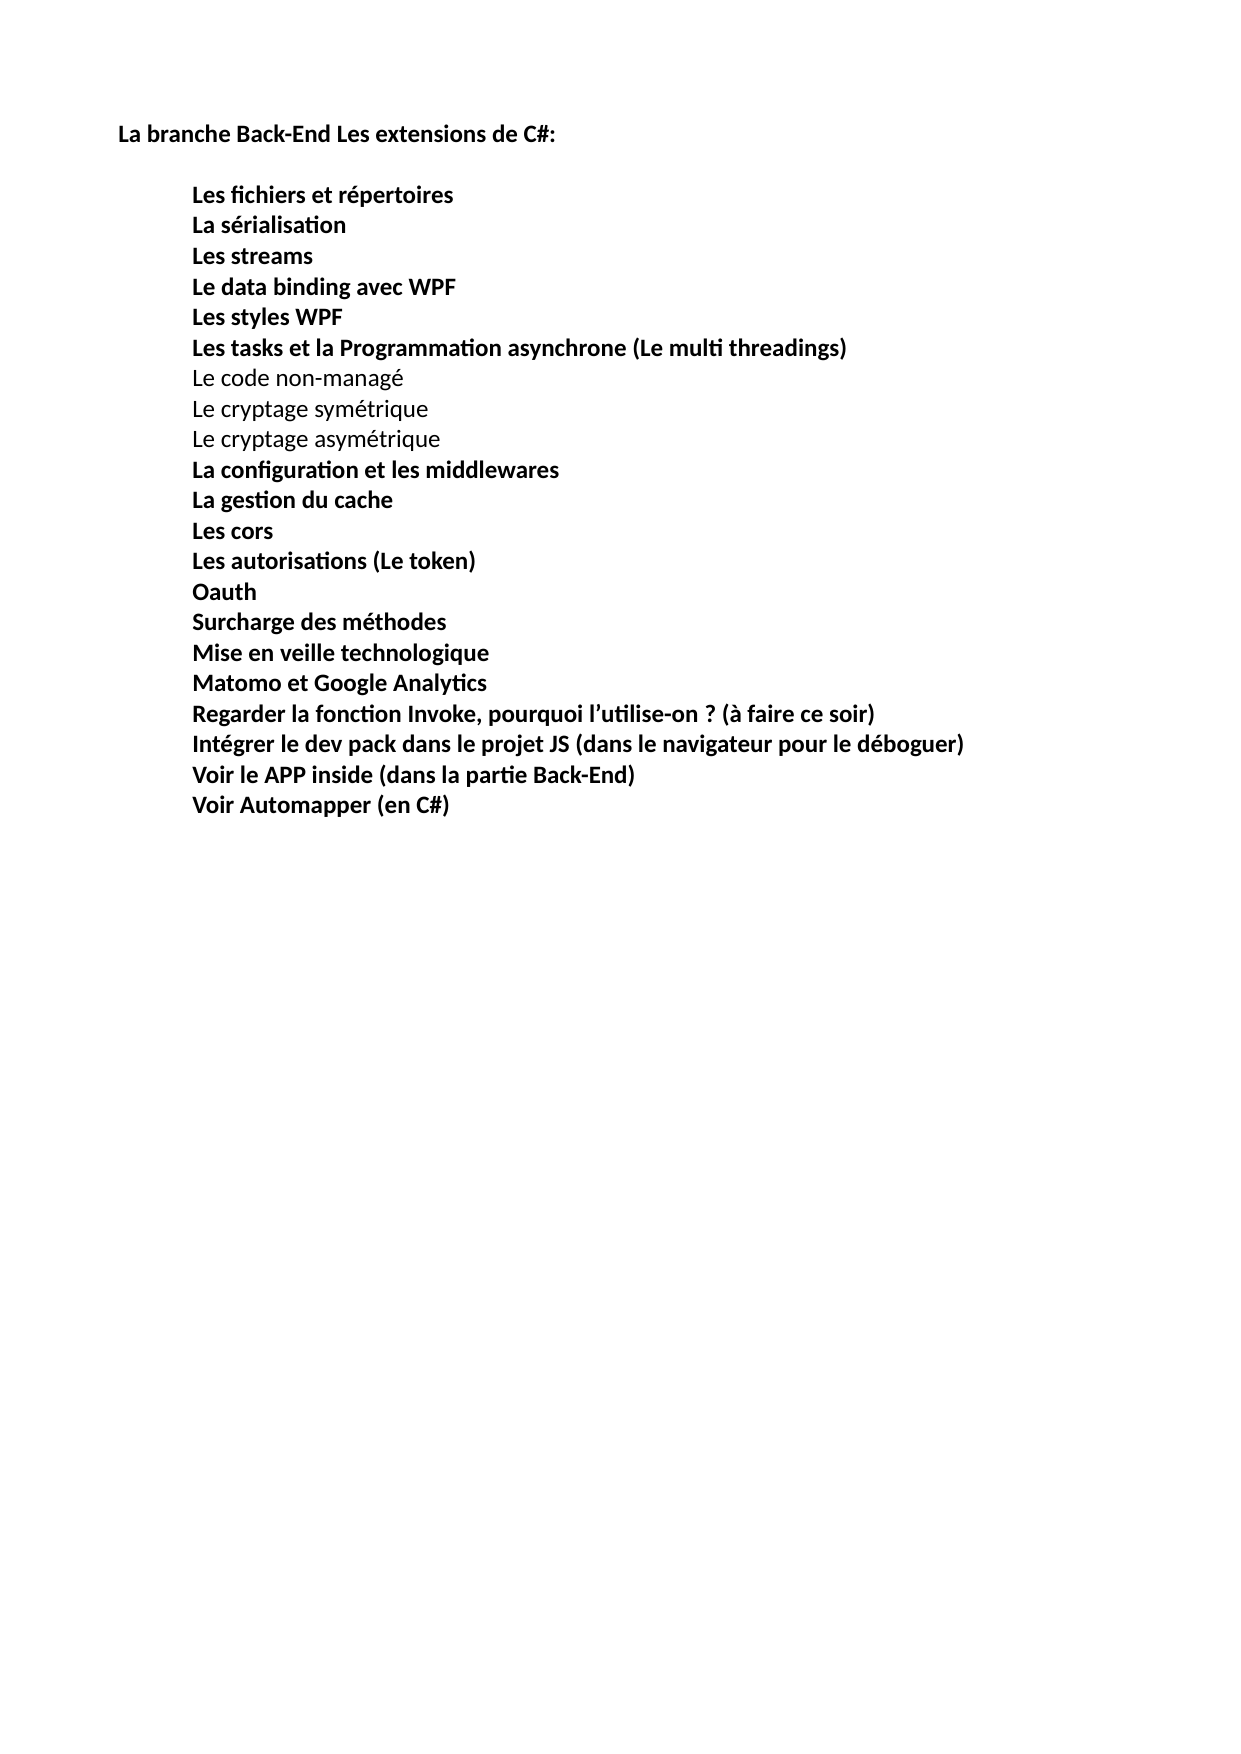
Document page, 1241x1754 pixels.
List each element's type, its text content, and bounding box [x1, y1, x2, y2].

text Le code non-managé [118, 362, 1122, 393]
text Surcharge des méthodes [118, 606, 1122, 637]
text La sérialisation [118, 210, 1122, 240]
text Les fichiers et répertoires [118, 179, 1122, 210]
text Les tasks et la Programmation asynchrone (Le multi threadings) [118, 332, 1122, 362]
text Regarder la fonction Invoke, pourquoi l’utilise-on ? (à faire ce soir) [118, 698, 1122, 728]
text Intégrer le dev pack dans le projet JS (dans le navigateur pour le déboguer) [118, 728, 1122, 759]
text Oauth [118, 576, 1122, 606]
text Voir le APP inside (dans la partie Back-End) [118, 759, 1122, 789]
text Matomo et Google Analytics [118, 667, 1122, 698]
text La branche Back-End Les extensions de C#: [118, 118, 1122, 149]
text Le cryptage asymétrique [118, 423, 1122, 454]
text Les styles WPF [118, 301, 1122, 332]
text Voir Automapper (en C#) [118, 789, 1122, 820]
text Les autorisations (Le token) [118, 545, 1122, 576]
text Les streams [118, 240, 1122, 271]
text Mise en veille technologique [118, 637, 1122, 667]
text La gestion du cache [118, 484, 1122, 515]
text La configuration et les middlewares [118, 454, 1122, 484]
text Le cryptage symétrique [118, 393, 1122, 423]
text Le data binding avec WPF [118, 271, 1122, 301]
text Les cors [118, 515, 1122, 545]
